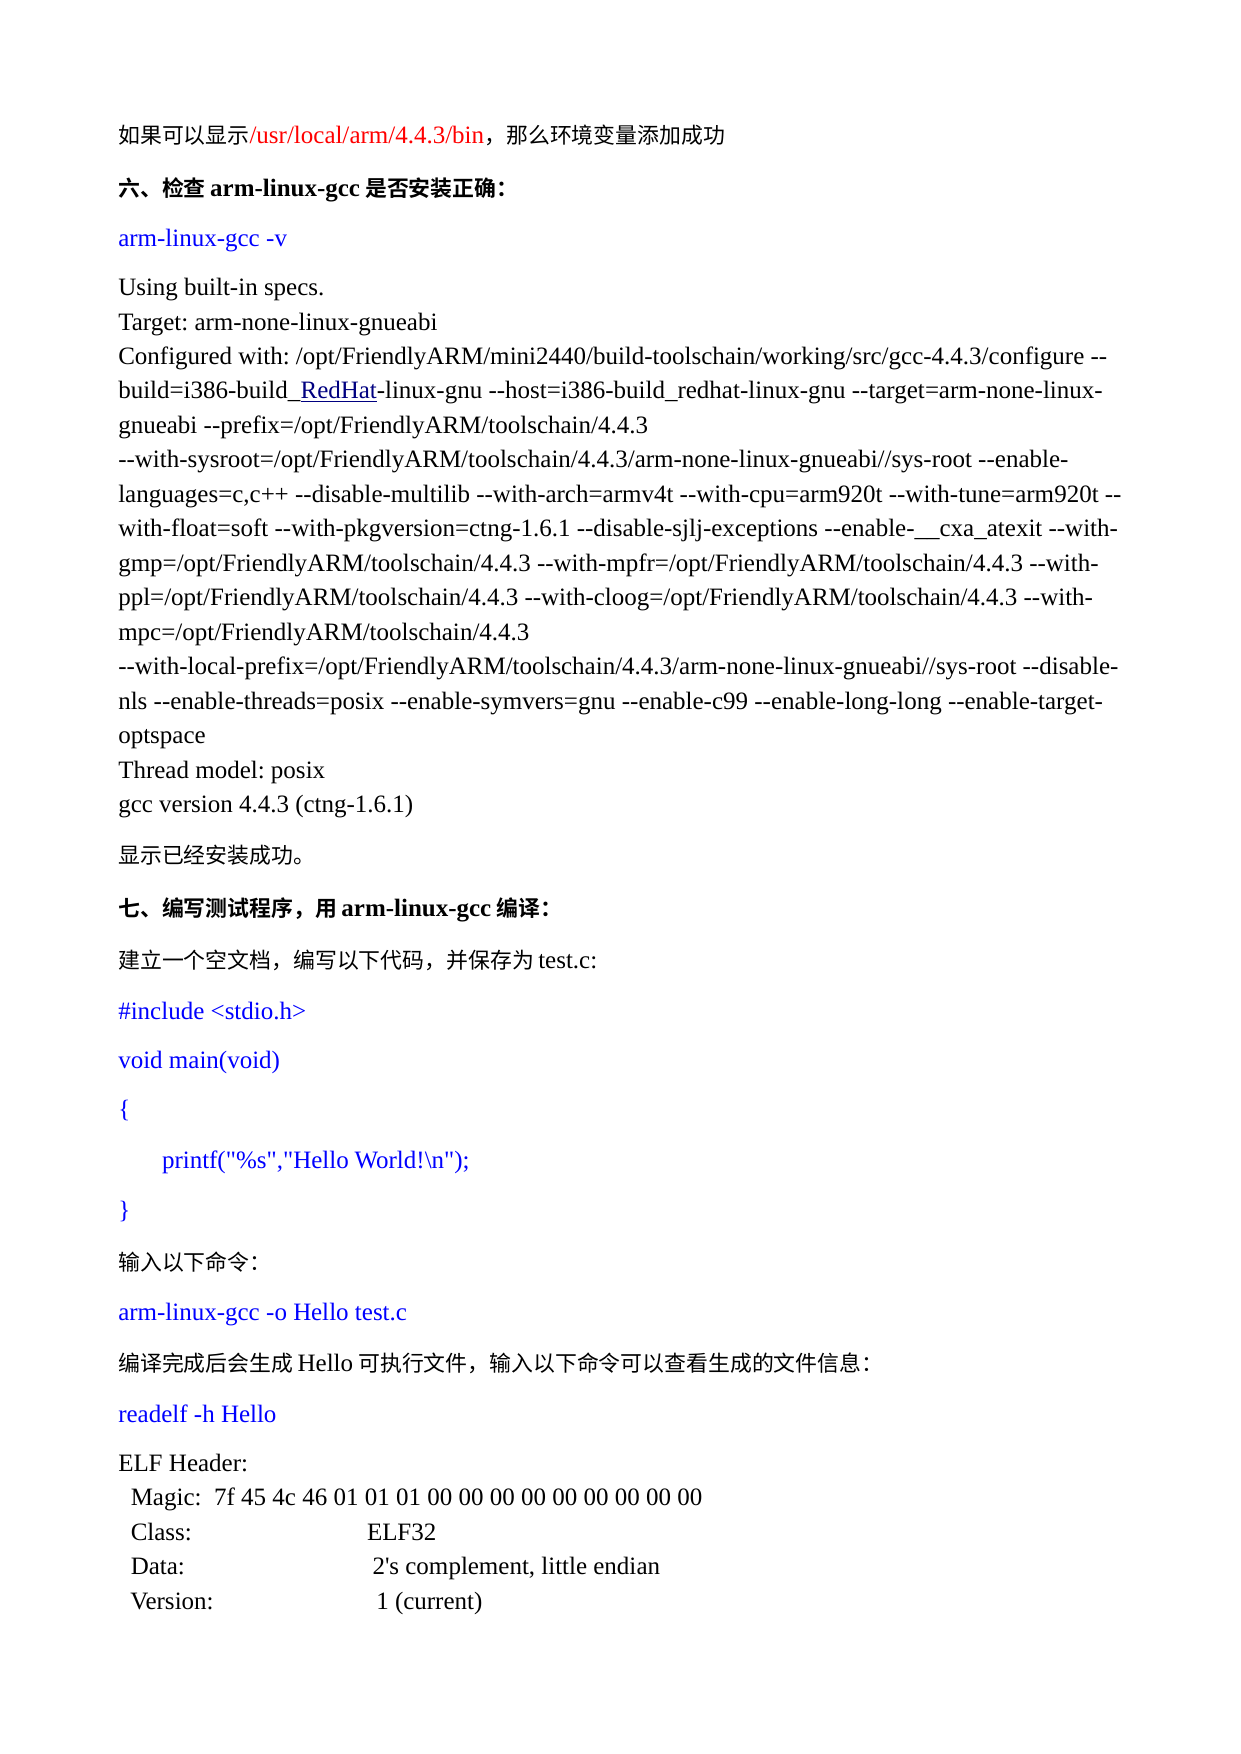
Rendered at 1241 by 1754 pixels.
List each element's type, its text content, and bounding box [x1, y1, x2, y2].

text 编译完成后会生成Hello可执行文件，输入以下命令可以查看生成的文件信息： [118, 1346, 1122, 1378]
text arm-linux-gcc -o Hello test.c [118, 1297, 1122, 1326]
text 如果可以显示/usr/local/arm/4.4.3/bin，那么环境变量添加成功 [118, 118, 1122, 150]
text void main(void) [118, 1045, 1122, 1074]
text printf("%s","Hello World!\n"); [118, 1143, 1122, 1175]
text 六、检查arm-linux-gcc是否安装正确： [118, 171, 1122, 202]
text 显示已经安装成功。 [118, 838, 1122, 870]
text ELF Header: Magic: 7f 45 4c 46 01 01 01 00 00 00 00 00 00 00 00 00 Class: ELF32 Data: 2's complement, little endian Version: 1 (current) [118, 1448, 1122, 1614]
text readelf -h Hello [118, 1399, 1122, 1427]
text { [118, 1094, 1122, 1123]
text 七、编写测试程序，用arm-linux-gcc编译： [118, 891, 1122, 923]
text arm-linux-gcc -v [118, 223, 1122, 252]
text } [118, 1196, 1122, 1224]
text 建立一个空文档，编写以下代码，并保存为test.c: [118, 943, 1122, 975]
text Using built-in specs. Target: arm-none-linux-gnueabi Configured with: /opt/FriendlyARM/mini2440/build-toolschain/working/src/gcc-4.4.3/configure --build=i386-build_RedHat-linux-gnu --host=i386-build_redhat-linux-gnu --target=arm-none-linux-gnueabi --prefix=/opt/FriendlyARM/toolschain/4.4.3 --with-sysroot=/opt/FriendlyARM/toolschain/4.4.3/arm-none-linux-gnueabi//sys-root --enable-languages=c,c++ --disable-multilib --with-arch=armv4t --with-cpu=arm920t --with-tune=arm920t --with-float=soft --with-pkgversion=ctng-1.6.1 --disable-sjlj-exceptions --enable-__cxa_atexit --with-gmp=/opt/FriendlyARM/toolschain/4.4.3 --with-mpfr=/opt/FriendlyARM/toolschain/4.4.3 --with-ppl=/opt/FriendlyARM/toolschain/4.4.3 --with-cloog=/opt/FriendlyARM/toolschain/4.4.3 --with-mpc=/opt/FriendlyARM/toolschain/4.4.3 --with-local-prefix=/opt/FriendlyARM/toolschain/4.4.3/arm-none-linux-gnueabi//sys-root --disable-nls --enable-threads=posix --enable-symvers=gnu --enable-c99 --enable-long-long --enable-target-optspace Thread model: posix gcc version 4.4.3 (ctng-1.6.1) [118, 272, 1122, 818]
text 输入以下命令： [118, 1245, 1122, 1276]
text #include <stdio.h> [118, 996, 1122, 1025]
